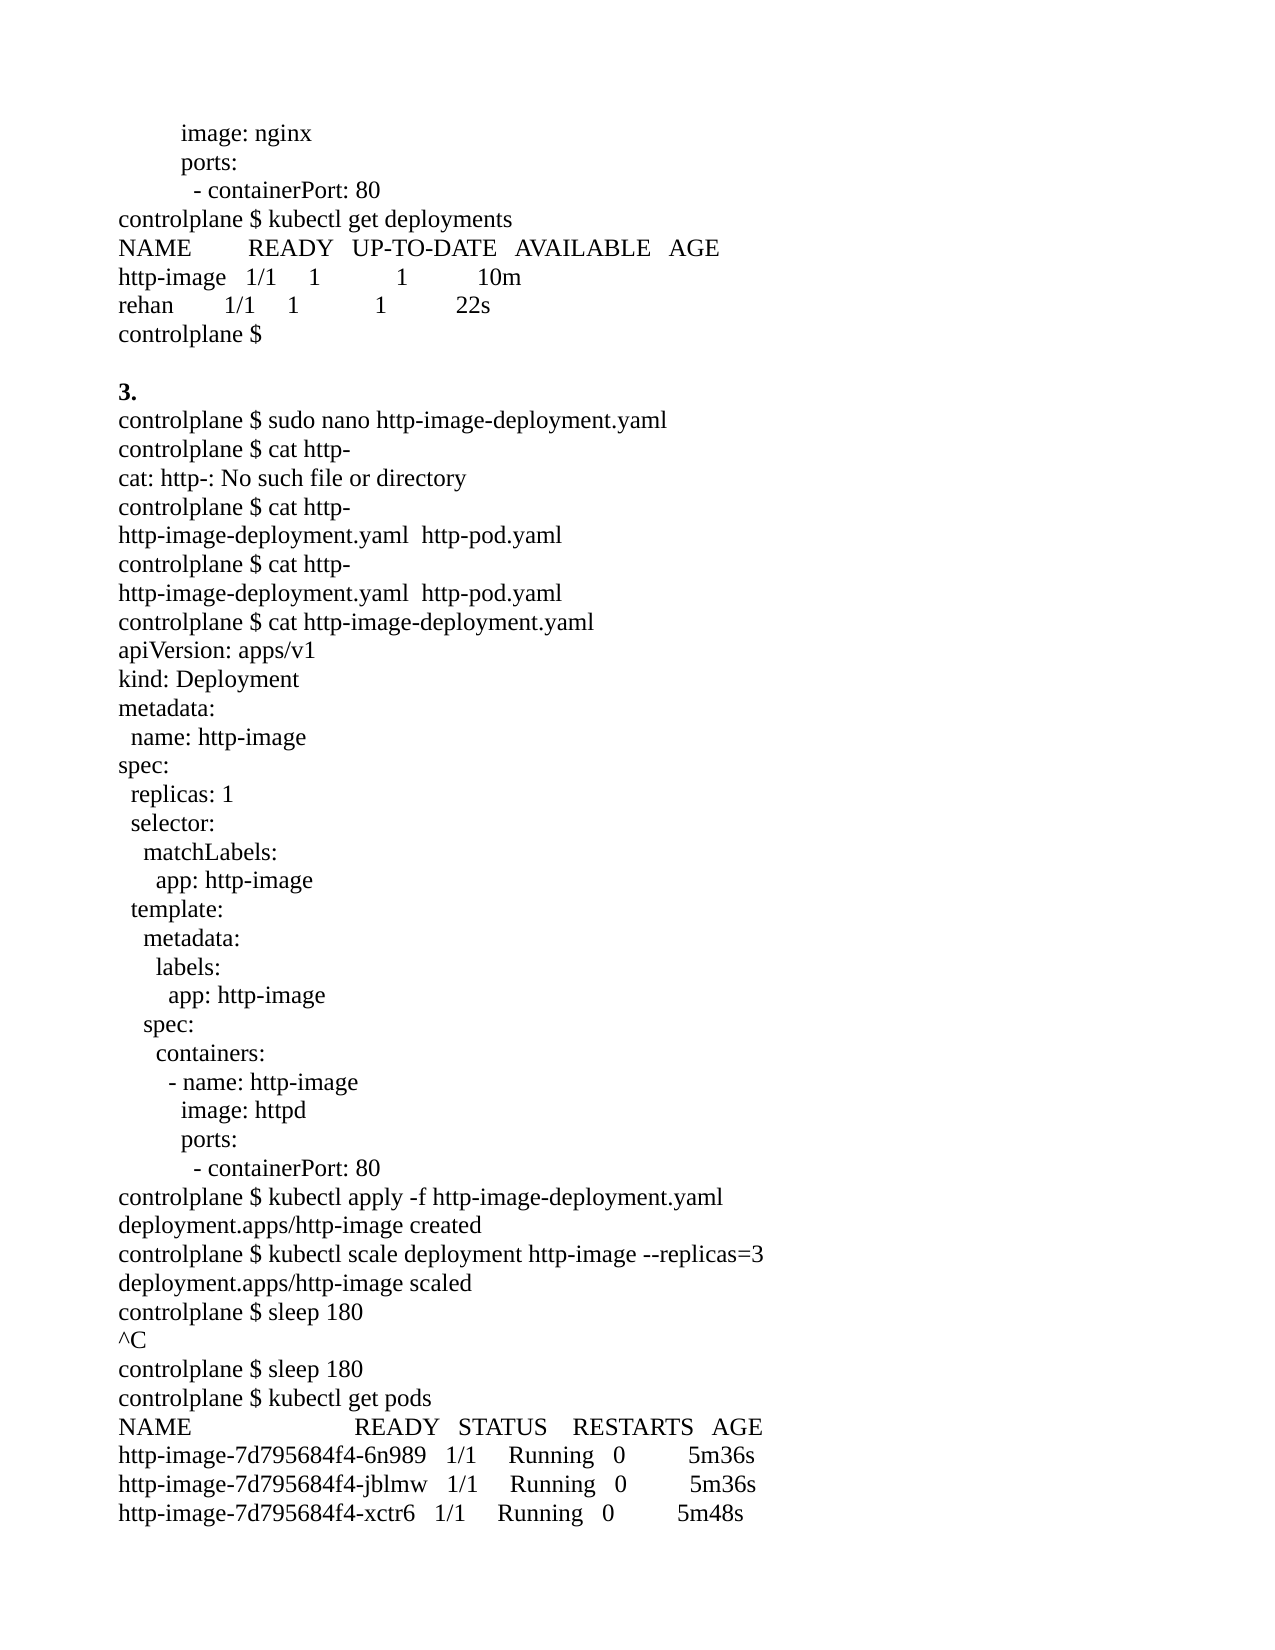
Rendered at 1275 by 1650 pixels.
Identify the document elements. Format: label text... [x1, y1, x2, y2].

text - containerPort: 80 [118, 176, 1157, 204]
text selector: [118, 808, 1157, 837]
text apiVersion: apps/v1 [118, 636, 1157, 664]
text 3. [118, 377, 1157, 406]
text NAME READY UP-TO-DATE AVAILABLE AGE [118, 233, 1157, 262]
text http-image 1/1 1 1 10m [118, 262, 1157, 291]
text controlplane $ cat http- [118, 492, 1157, 521]
text metadata: [118, 693, 1157, 722]
text controlplane $ cat http- [118, 434, 1157, 463]
text controlplane $ sudo nano http-image-deployment.yaml [118, 406, 1157, 434]
text image: nginx [118, 118, 1157, 147]
text labels: [118, 952, 1157, 981]
text - name: http-image [118, 1067, 1157, 1096]
text ports: [118, 1124, 1157, 1153]
text - containerPort: 80 [118, 1153, 1157, 1182]
text ^C [118, 1326, 1157, 1354]
text replicas: 1 [118, 779, 1157, 808]
text deployment.apps/http-image scaled [118, 1268, 1157, 1297]
text name: http-image [118, 722, 1157, 751]
text matchLabels: [118, 837, 1157, 866]
text spec: [118, 751, 1157, 779]
text http-image-7d795684f4-jblmw 1/1 Running 0 5m36s [118, 1469, 1157, 1498]
text controlplane $ sleep 180 [118, 1354, 1157, 1383]
text app: http-image [118, 866, 1157, 894]
text http-image-7d795684f4-6n989 1/1 Running 0 5m36s [118, 1441, 1157, 1469]
text deployment.apps/http-image created [118, 1211, 1157, 1239]
text image: httpd [118, 1096, 1157, 1124]
text metadata: [118, 923, 1157, 952]
text app: http-image [118, 981, 1157, 1009]
text controlplane $ kubectl scale deployment http-image --replicas=3 [118, 1239, 1157, 1268]
text containers: [118, 1038, 1157, 1067]
text http-image-deployment.yaml http-pod.yaml [118, 521, 1157, 549]
text http-image-7d795684f4-xctr6 1/1 Running 0 5m48s [118, 1498, 1157, 1527]
text controlplane $ kubectl get deployments [118, 204, 1157, 233]
text rehan 1/1 1 1 22s [118, 291, 1157, 319]
text controlplane $ kubectl apply -f http-image-deployment.yaml [118, 1182, 1157, 1211]
text controlplane $ cat http- [118, 549, 1157, 578]
text controlplane $ cat http-image-deployment.yaml [118, 607, 1157, 636]
text controlplane $ sleep 180 [118, 1297, 1157, 1326]
text NAME READY STATUS RESTARTS AGE [118, 1412, 1157, 1441]
text controlplane $ [118, 319, 1157, 348]
text cat: http-: No such file or directory [118, 463, 1157, 492]
text spec: [118, 1009, 1157, 1038]
text controlplane $ kubectl get pods [118, 1383, 1157, 1412]
text template: [118, 894, 1157, 923]
text kind: Deployment [118, 664, 1157, 693]
text http-image-deployment.yaml http-pod.yaml [118, 578, 1157, 607]
text ports: [118, 147, 1157, 176]
